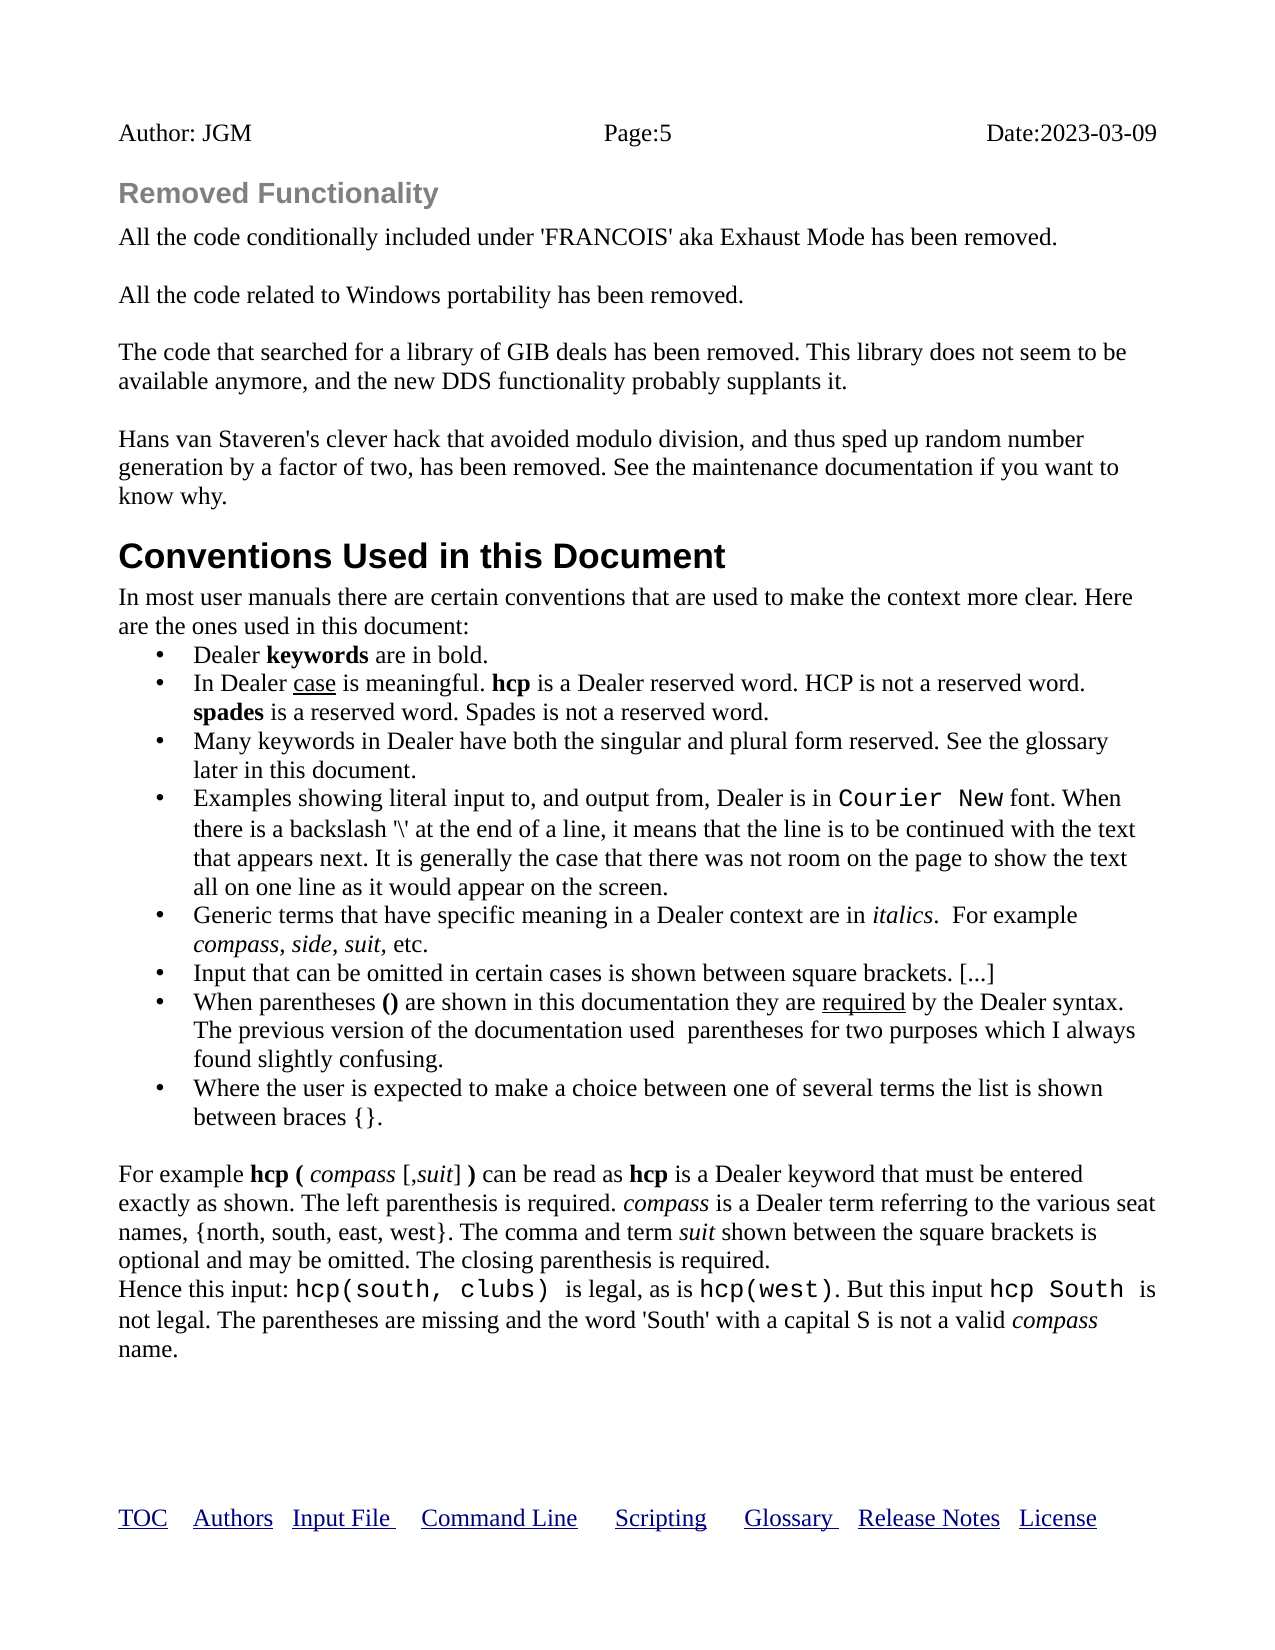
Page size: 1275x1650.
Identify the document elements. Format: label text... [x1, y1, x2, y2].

list In Dealer case is meaningful. hcp is a Dealer reserved word. HCP is not a reserved word. spades is a reserved word. Spades is not a reserved word. [156, 668, 1157, 726]
text In most user manuals there are certain conventions that are used to make the context more clear. Here are the ones used in this document: [118, 582, 1157, 640]
text All the code related to Windows portability has been removed. [118, 280, 1157, 309]
subtitle Removed Functionality [118, 176, 1157, 210]
list Where the user is expected to make a choice between one of several terms the list is shown between braces {}. [156, 1073, 1157, 1131]
list Many keywords in Dealer have both the singular and plural form reserved. See the glossary later in this document. [156, 726, 1157, 783]
list Dealer keywords are in bold. [156, 640, 1157, 668]
text Hence this input: hcp(south, clubs) is legal, as is hcp(west). But this input hcp South is not legal. The parentheses are missing and the word 'South' with a capital S is not a valid compass name. [118, 1274, 1157, 1363]
list Input that can be omitted in certain cases is shown between square brackets. [...] [156, 958, 1157, 987]
text The code that searched for a library of GIB deals has been removed. This library does not seem to be available anymore, and the new DDS functionality probably supplants it. [118, 337, 1157, 395]
subtitle Conventions Used in this Document [118, 535, 1157, 576]
list Generic terms that have specific meaning in a Dealer context are in italics. For example compass, side, suit, etc. [156, 901, 1157, 958]
list Examples showing literal input to, and output from, Dealer is in Courier New font. When there is a backslash '\' at the end of a line, it means that the line is to be continued with the text that appears next. It is generally the case that there was not room on the page to show the text all on one line as it would appear on the screen. [156, 783, 1157, 901]
list When parentheses () are shown in this documentation they are required by the Dealer syntax. The previous version of the documentation used parentheses for two purposes which I always found slightly confusing. [156, 987, 1157, 1073]
text For example hcp ( compass [,suit] ) can be read as hcp is a Dealer keyword that must be entered exactly as shown. The left parenthesis is required. compass is a Dealer term referring to the various seat names, {north, south, east, west}. The comma and term suit shown between the square brackets is optional and may be omitted. The closing parenthesis is required. [118, 1159, 1157, 1274]
text All the code conditionally included under 'FRANCOIS' aka Exhaust Mode has been removed. [118, 222, 1157, 251]
text Hans van Staveren's clever hack that avoided modulo division, and thus sped up random number generation by a factor of two, has been removed. See the maintenance documentation if you want to know why. [118, 424, 1157, 510]
